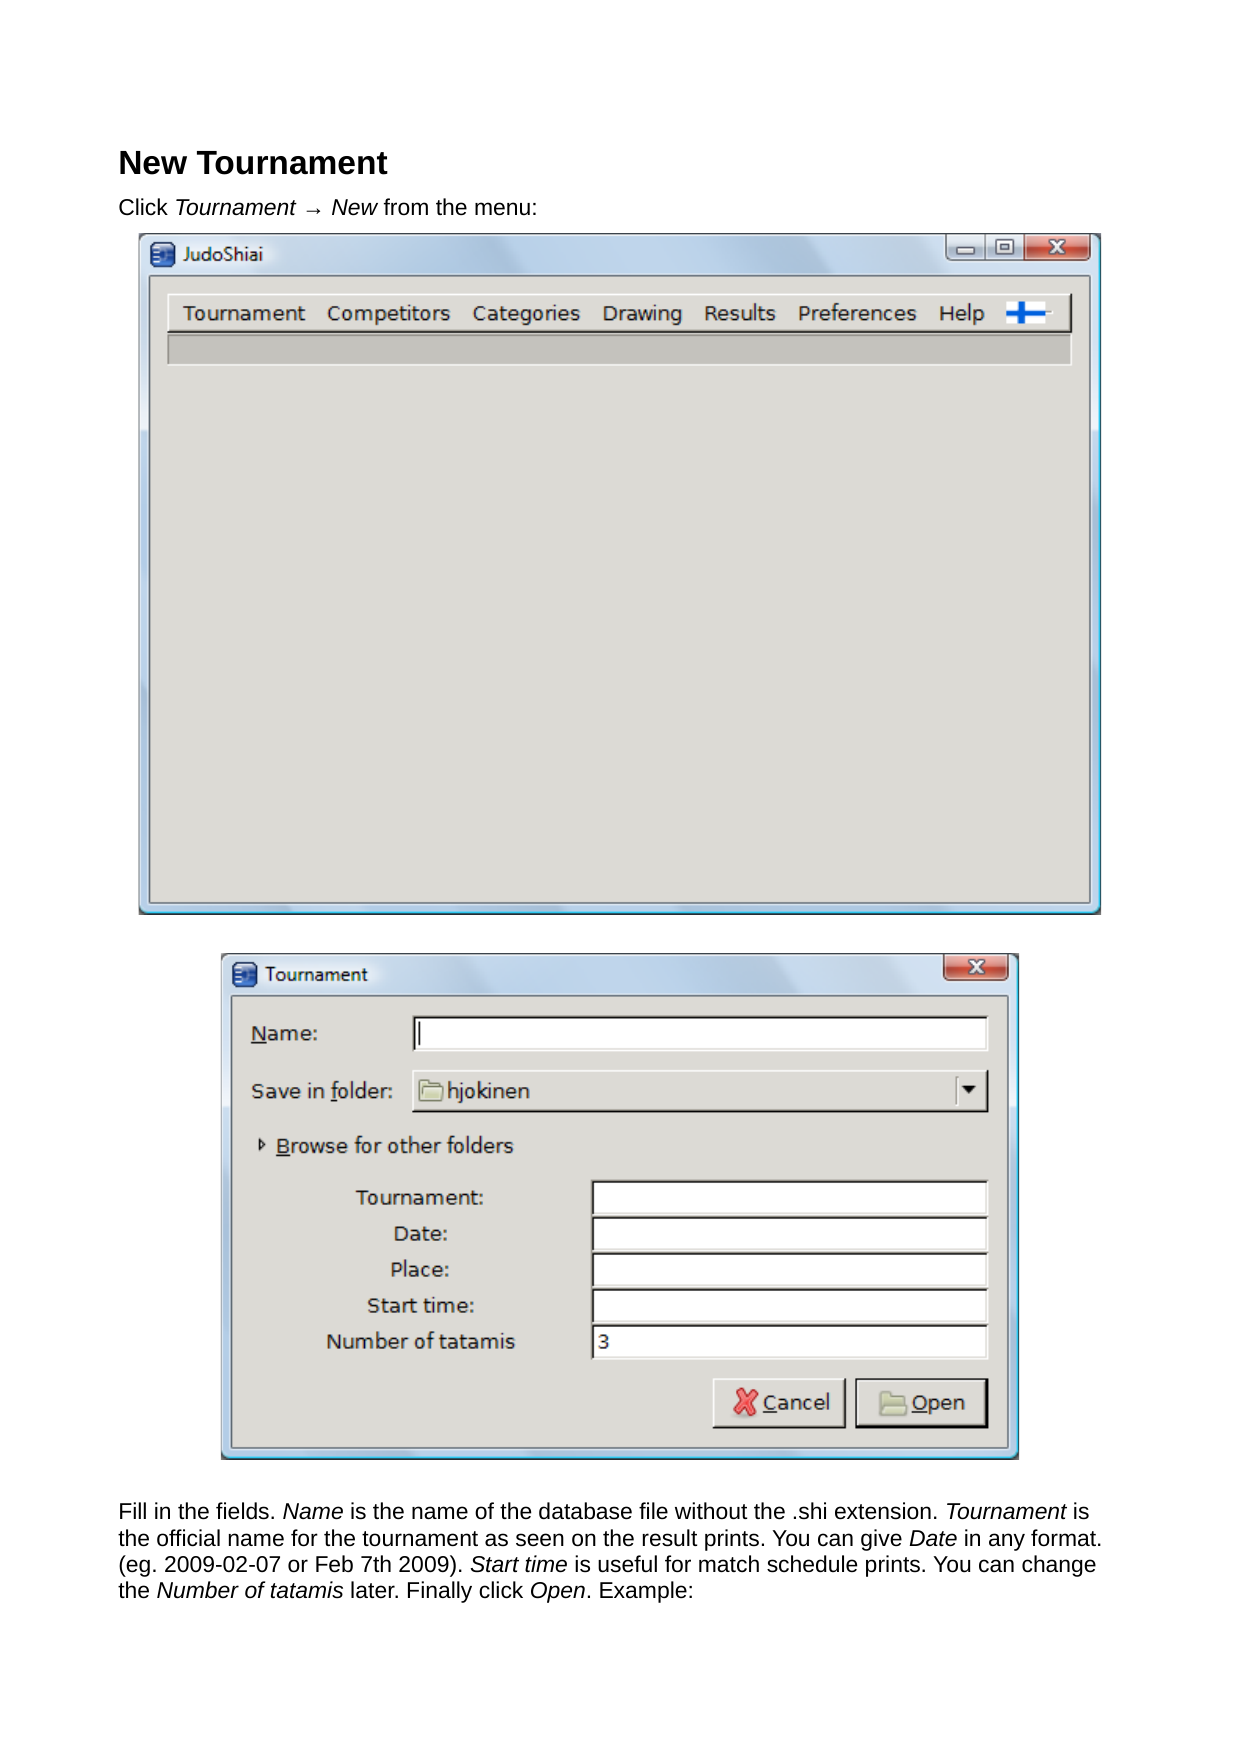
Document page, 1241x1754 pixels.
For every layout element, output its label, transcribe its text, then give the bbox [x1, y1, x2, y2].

picture [220, 953, 1020, 1460]
subtitle New Tournament [118, 143, 1122, 182]
text Click Tournament → New from the menu: [118, 194, 1122, 221]
picture [138, 233, 1102, 915]
text Fill in the fields. Name is the name of the database file without the .shi extension. Tournament is the official name for the tournament as seen on the result prints. You can give Date in any format. (eg. 2009-02-07 or Feb 7th 2009). Start time is useful for match schedule prints. You can change the Number of tatamis later. Finally click Open. Example: [118, 1498, 1122, 1604]
